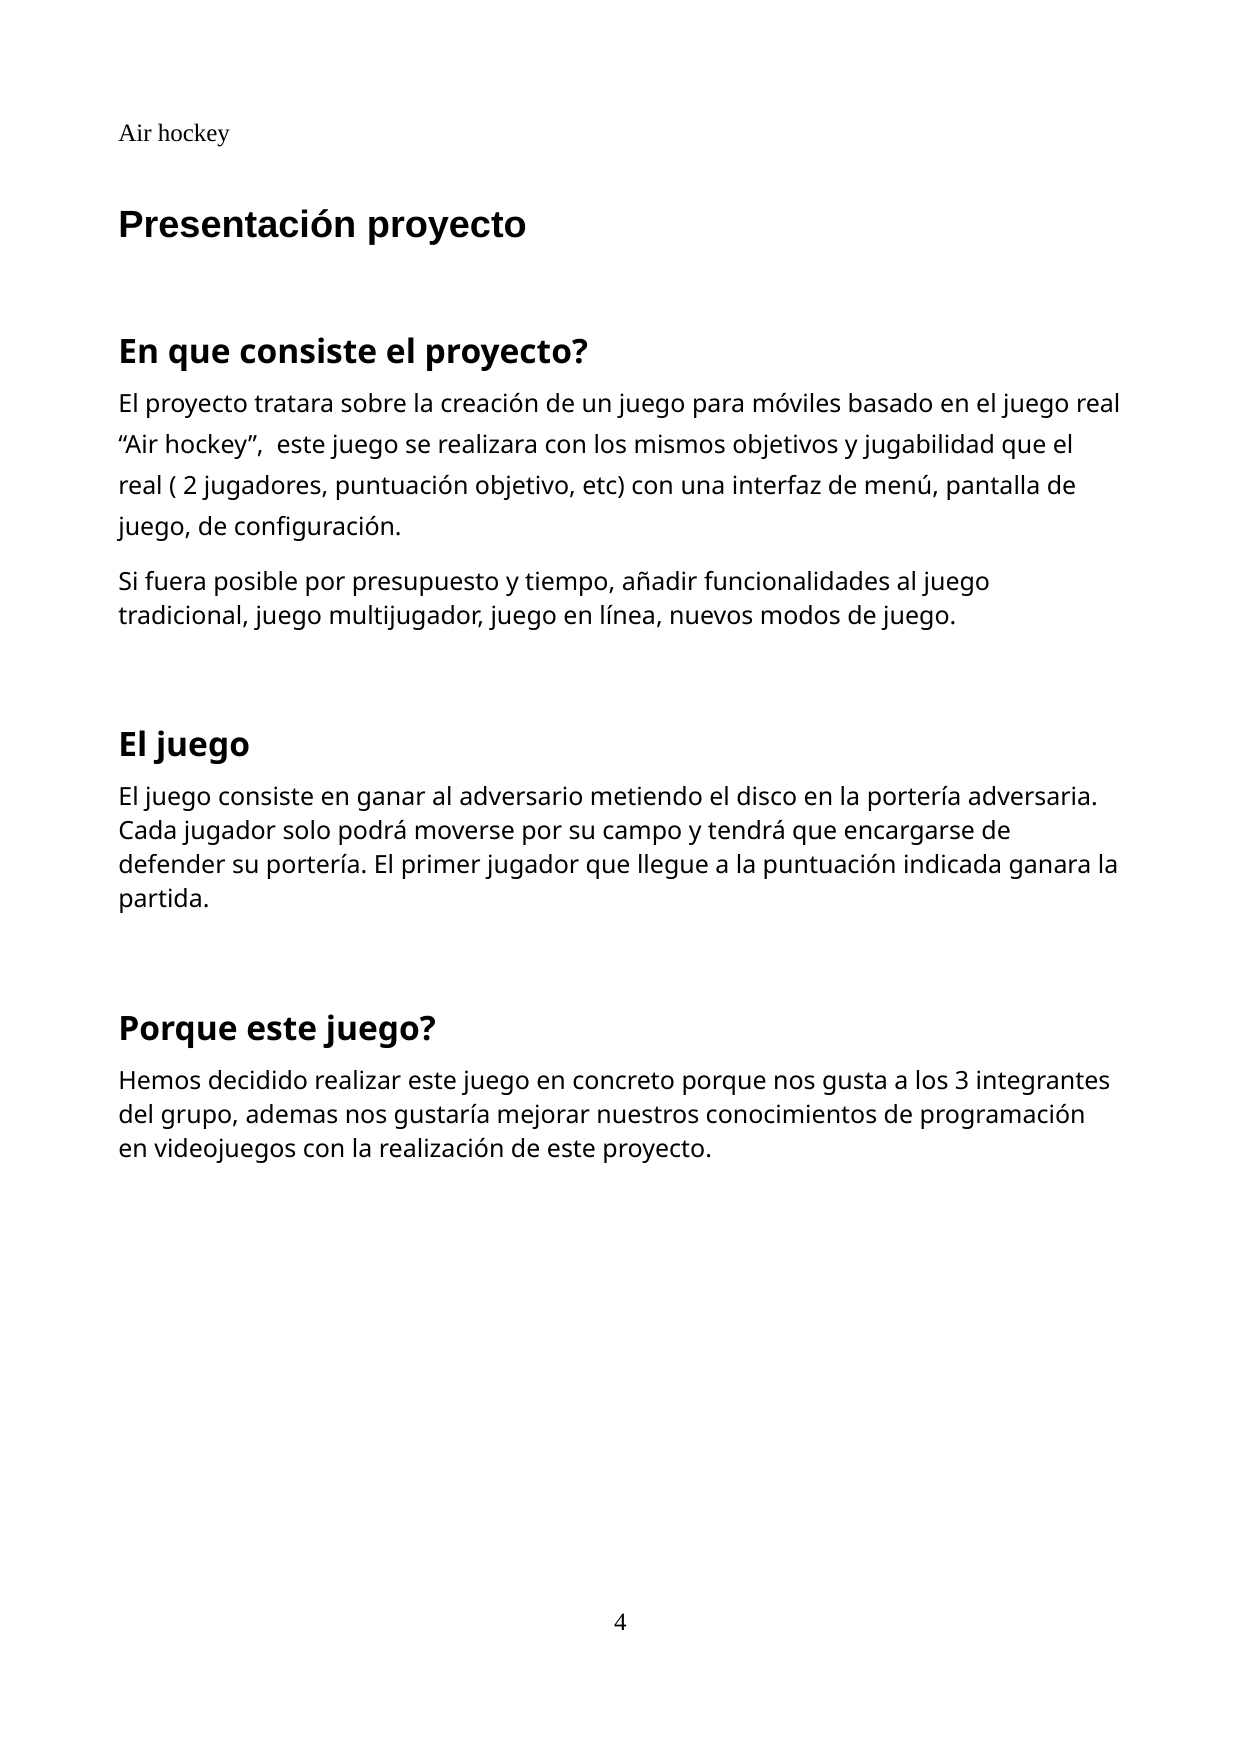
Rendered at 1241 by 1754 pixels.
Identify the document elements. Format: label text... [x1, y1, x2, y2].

text Hemos decidido realizar este juego en concreto porque nos gusta a los 3 integrantes del grupo, ademas nos gustaría mejorar nuestros conocimientos de programación en videojuegos con la realización de este proyecto. [118, 1062, 1122, 1164]
text El juego consiste en ganar al adversario metiendo el disco en la portería adversaria. Cada jugador solo podrá moverse por su campo y tendrá que encargarse de defender su portería. El primer jugador que llegue a la puntuación indicada ganara la partida. [118, 779, 1122, 915]
text El proyecto tratara sobre la creación de un juego para móviles basado en el juego real “Air hockey”, este juego se realizara con los mismos objetivos y jugabilidad que el real ( 2 jugadores, puntuación objetivo, etc) con una interfaz de menú, pantalla de juego, de configuración. [118, 386, 1122, 542]
text Si fuera posible por presupuesto y tiempo, añadir funcionalidades al juego tradicional, juego multijugador, juego en línea, nuevos modos de juego. [118, 563, 1122, 632]
subtitle El juego [118, 721, 1122, 766]
subtitle En que consiste el proyecto? [118, 327, 1122, 373]
subtitle Presentación proyecto [118, 201, 1122, 245]
subtitle Porque este juego? [118, 1004, 1122, 1050]
